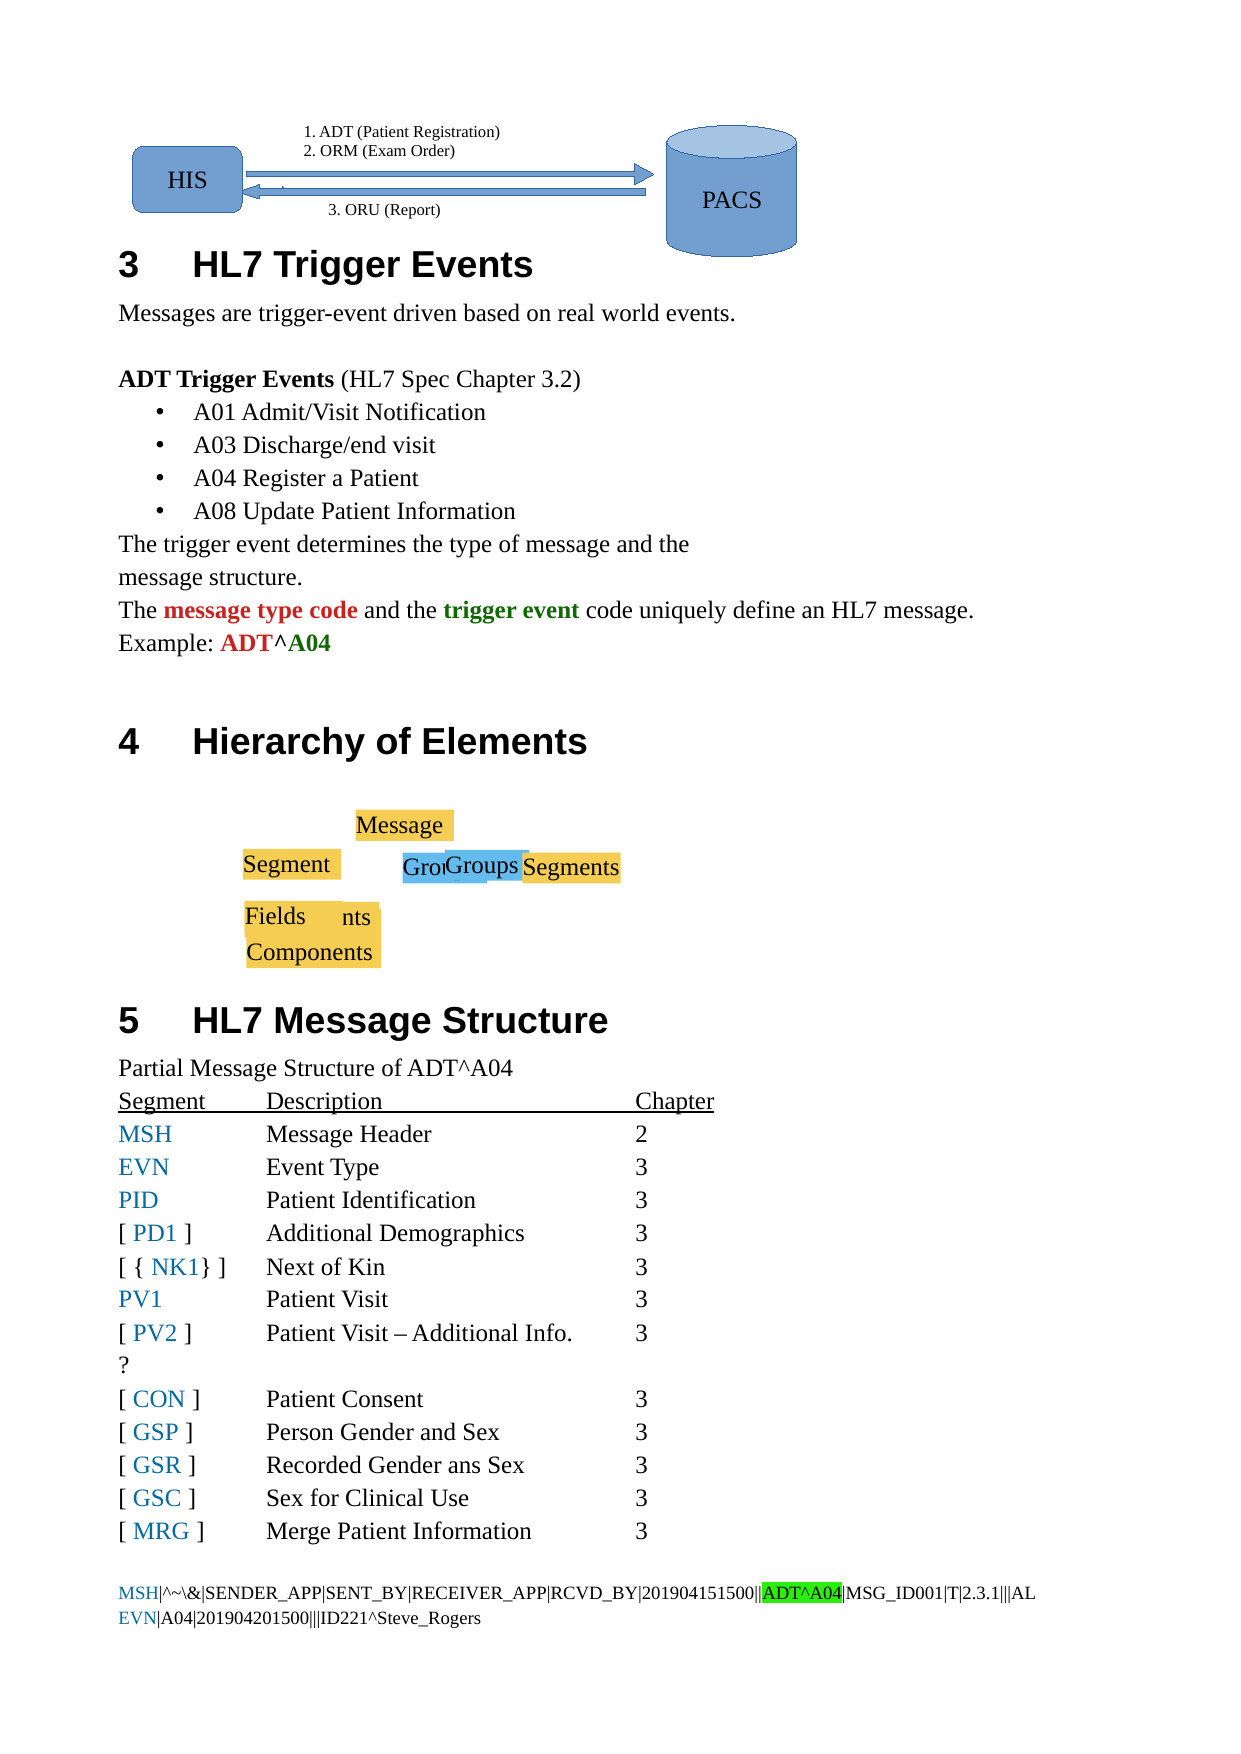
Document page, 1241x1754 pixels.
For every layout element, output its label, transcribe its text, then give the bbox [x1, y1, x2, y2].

text Messages are trigger-event driven based on real world events. [118, 298, 1122, 327]
text [ CON ] Patient Consent 3 [118, 1384, 1122, 1412]
text [ GSP ] Person Gender and Sex 3 [118, 1417, 1122, 1445]
text Segment Description Chapter [118, 1086, 1122, 1115]
text PV1 Patient Visit 3 [118, 1284, 1122, 1313]
text The trigger event determines the type of message and the [118, 529, 1122, 558]
subtitle Hierarchy of Elements [118, 719, 1122, 762]
text HIS [145, 165, 230, 194]
list A03 Discharge/end visit [156, 430, 1122, 459]
text Example: ADT^A04 [118, 628, 1122, 657]
text [ PV2 ] Patient Visit – Additional Info. 3 [118, 1318, 1122, 1346]
text EVN|A04|201904201500|||ID221^Steve_Rogers [118, 1607, 1122, 1628]
text MSH|^~\&|SENDER_APP|SENT_BY|RECEIVER_APP|RCVD_BY|201904151500||ADT^A04|MSG_ID001|T|2.3.1|||AL [118, 1582, 1122, 1603]
text EVN Event Type 3 [118, 1152, 1122, 1181]
text PID Patient Identification 3 [118, 1186, 1122, 1214]
text MSH Message Header 2 [118, 1119, 1122, 1148]
text [ { NK1} ] Next of Kin 3 [118, 1252, 1122, 1280]
text [ GSR ] Recorded Gender ans Sex 3 [118, 1450, 1122, 1478]
text The message type code and the trigger event code uniquely define an HL7 message. [118, 595, 1122, 624]
text PACS [676, 185, 788, 214]
text [ MRG ] Merge Patient Information 3 [118, 1516, 1122, 1544]
text message structure. [118, 562, 1122, 591]
subtitle HL7 Message Structure [118, 998, 1122, 1041]
list A04 Register a Patient [156, 463, 1122, 492]
text ADT Trigger Events (HL7 Spec Chapter 3.2) [118, 364, 1122, 393]
text ? [118, 1351, 1122, 1379]
text [ PD1 ] Additional Demographics 3 [118, 1218, 1122, 1247]
list A08 Update Patient Information [156, 496, 1122, 525]
text Partial Message Structure of ADT^A04 [118, 1053, 1122, 1082]
subtitle HL7 Trigger Events [118, 242, 1122, 285]
text [ GSC ] Sex for Clinical Use 3 [118, 1483, 1122, 1511]
list A01 Admit/Visit Notification [156, 397, 1122, 426]
